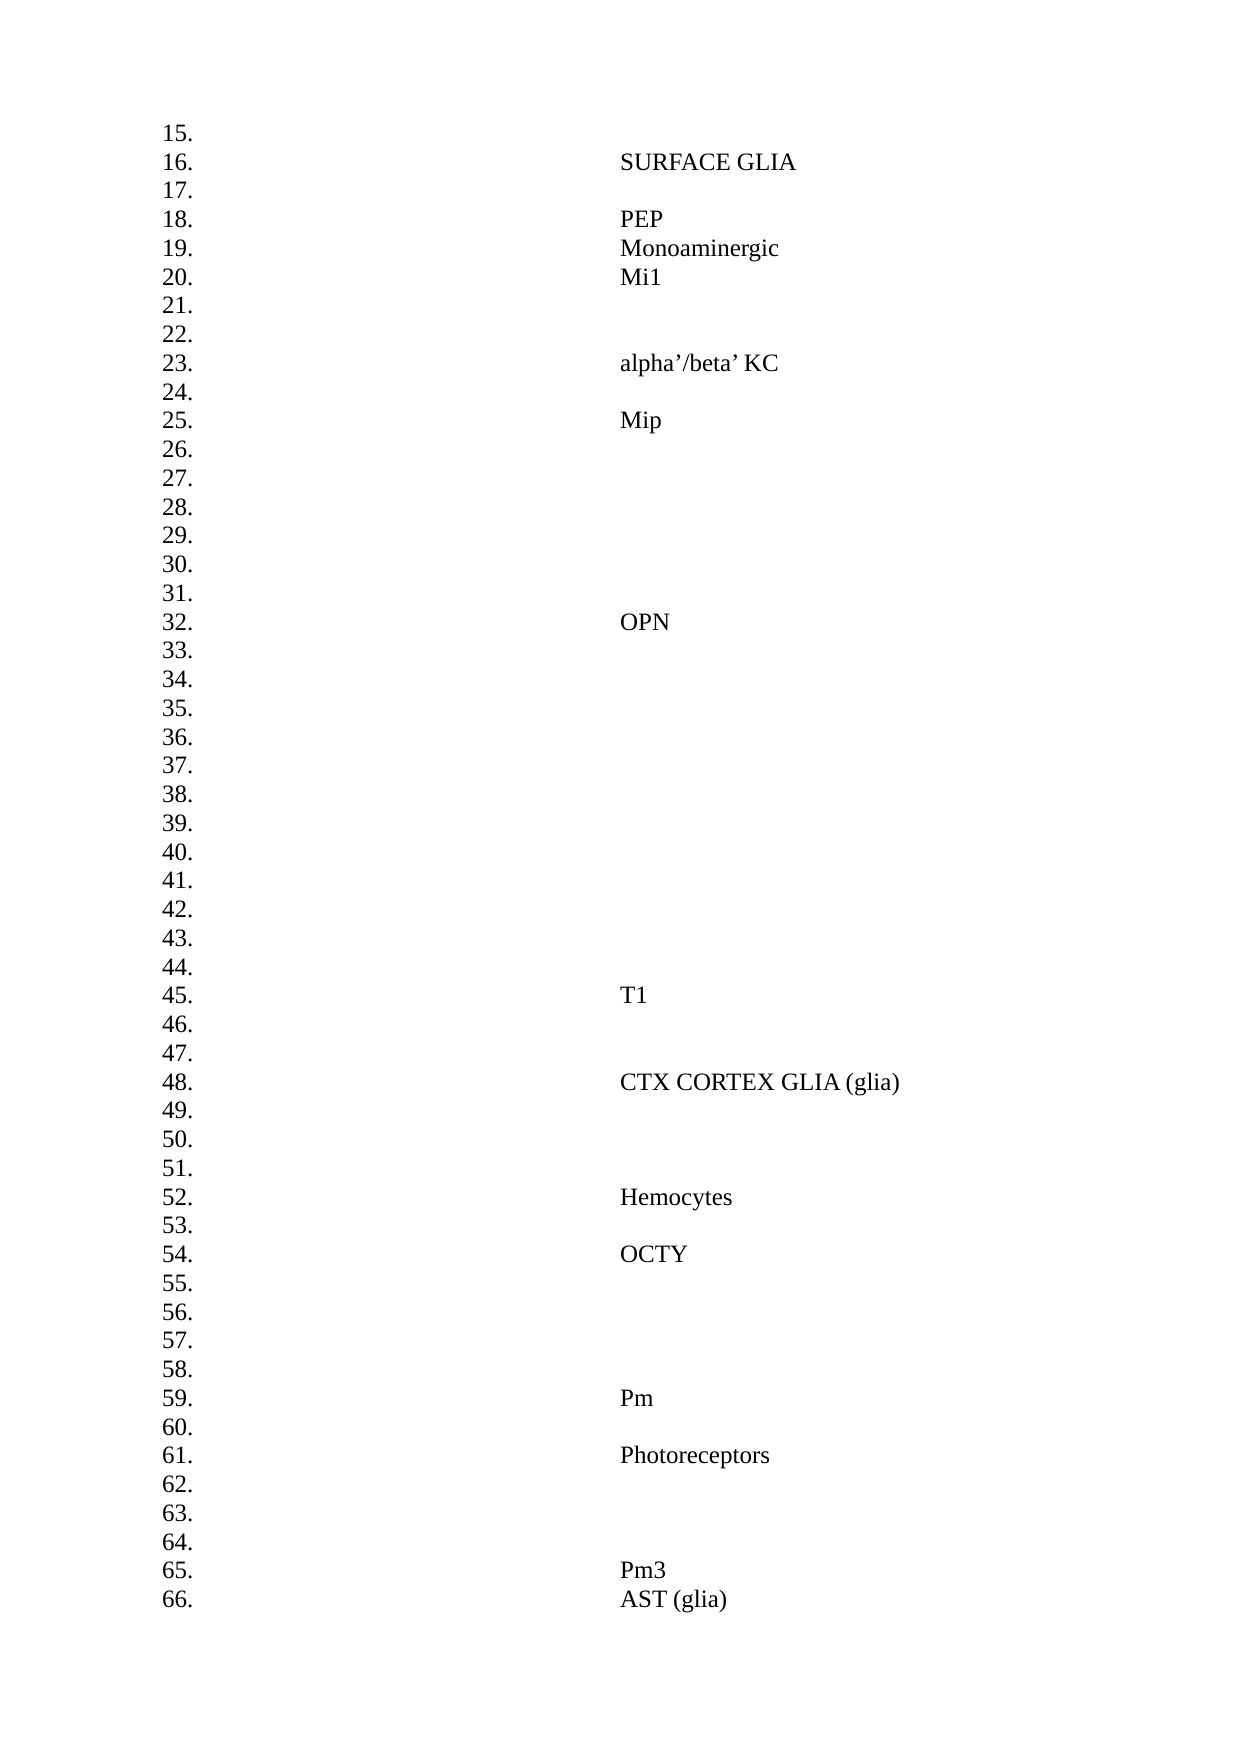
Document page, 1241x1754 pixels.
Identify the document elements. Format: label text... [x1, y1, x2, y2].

table_cell [124, 894, 620, 923]
table_cell Monoaminergic [620, 233, 1122, 262]
table_cell [124, 1124, 620, 1153]
table_cell [124, 1268, 620, 1297]
table_cell [124, 1354, 620, 1383]
table_cell [620, 1211, 1122, 1239]
table_cell Mi1 [620, 262, 1122, 291]
table_cell [620, 291, 1122, 319]
table_cell [124, 262, 620, 291]
table_cell [124, 1009, 620, 1038]
table_cell [620, 434, 1122, 463]
table_cell [124, 636, 620, 664]
table_cell [620, 492, 1122, 521]
table_cell SURFACE GLIA [620, 147, 1122, 176]
table_cell [620, 549, 1122, 578]
table_cell [620, 1268, 1122, 1297]
table_cell [620, 779, 1122, 808]
table_cell [620, 118, 1122, 147]
table_cell [124, 1412, 620, 1441]
table_cell [124, 492, 620, 521]
table_cell [124, 1469, 620, 1498]
table_cell [124, 147, 620, 176]
table_cell [124, 1153, 620, 1182]
table_cell [124, 779, 620, 808]
table_cell [620, 1009, 1122, 1038]
table_cell [620, 319, 1122, 348]
table_cell CTX CORTEX GLIA (glia) [620, 1067, 1122, 1096]
table_cell [620, 808, 1122, 837]
table_cell [124, 434, 620, 463]
table_cell [124, 866, 620, 894]
table_cell Pm3 [620, 1556, 1122, 1584]
table_cell [124, 1556, 620, 1584]
table_cell alpha’/beta’ KC [620, 348, 1122, 377]
table_cell Pm [620, 1383, 1122, 1412]
table_cell [124, 607, 620, 636]
table_cell [124, 118, 620, 147]
table_cell [124, 722, 620, 751]
table_cell [620, 1124, 1122, 1153]
table_cell [124, 348, 620, 377]
table_cell [124, 751, 620, 779]
table_cell [124, 549, 620, 578]
table_cell [124, 578, 620, 607]
table_cell [620, 636, 1122, 664]
table_cell [124, 837, 620, 866]
table_cell [620, 578, 1122, 607]
table_cell [124, 1584, 620, 1613]
table_cell [620, 751, 1122, 779]
table_cell [124, 377, 620, 406]
table_cell [620, 1153, 1122, 1182]
table_cell [620, 722, 1122, 751]
table_cell [124, 952, 620, 981]
table_cell [620, 1038, 1122, 1067]
table_cell [620, 894, 1122, 923]
table_cell [620, 521, 1122, 549]
table_cell [620, 1469, 1122, 1498]
table_cell [620, 664, 1122, 693]
table_cell [620, 693, 1122, 722]
table_cell [124, 664, 620, 693]
table_cell [124, 1239, 620, 1268]
table_cell [620, 176, 1122, 204]
table_cell [124, 1211, 620, 1239]
table_cell [620, 1354, 1122, 1383]
table_cell [620, 463, 1122, 492]
table_cell [124, 1067, 620, 1096]
table_cell [620, 923, 1122, 952]
table_cell [124, 406, 620, 434]
table_cell [620, 1297, 1122, 1326]
table_cell [124, 1096, 620, 1124]
table_cell [124, 1326, 620, 1354]
table_cell [620, 1326, 1122, 1354]
table_cell OCTY [620, 1239, 1122, 1268]
table_cell [124, 1038, 620, 1067]
table_cell [620, 837, 1122, 866]
table_cell Hemocytes [620, 1182, 1122, 1211]
table_cell [620, 377, 1122, 406]
table_cell [124, 1297, 620, 1326]
table_cell [124, 1182, 620, 1211]
table_cell [124, 233, 620, 262]
table_cell [124, 204, 620, 233]
table_cell PEP [620, 204, 1122, 233]
table_cell [620, 1096, 1122, 1124]
table_cell [620, 866, 1122, 894]
table_cell [620, 1527, 1122, 1556]
table_cell [124, 521, 620, 549]
table_cell [124, 1527, 620, 1556]
table_cell [124, 981, 620, 1009]
table_cell [124, 176, 620, 204]
table_cell [620, 1498, 1122, 1527]
table_cell Mip [620, 406, 1122, 434]
table_cell [124, 463, 620, 492]
table_cell [620, 952, 1122, 981]
table_cell [124, 693, 620, 722]
table_cell [124, 808, 620, 837]
table_cell [124, 319, 620, 348]
table_cell [124, 291, 620, 319]
table_cell [620, 1412, 1122, 1441]
table_cell [124, 1498, 620, 1527]
table_cell [124, 1383, 620, 1412]
table_cell T1 [620, 981, 1122, 1009]
table_cell [124, 1441, 620, 1469]
table_cell [124, 923, 620, 952]
table_cell OPN [620, 607, 1122, 636]
table_cell Photoreceptors [620, 1441, 1122, 1469]
table_cell AST (glia) [620, 1584, 1122, 1613]
